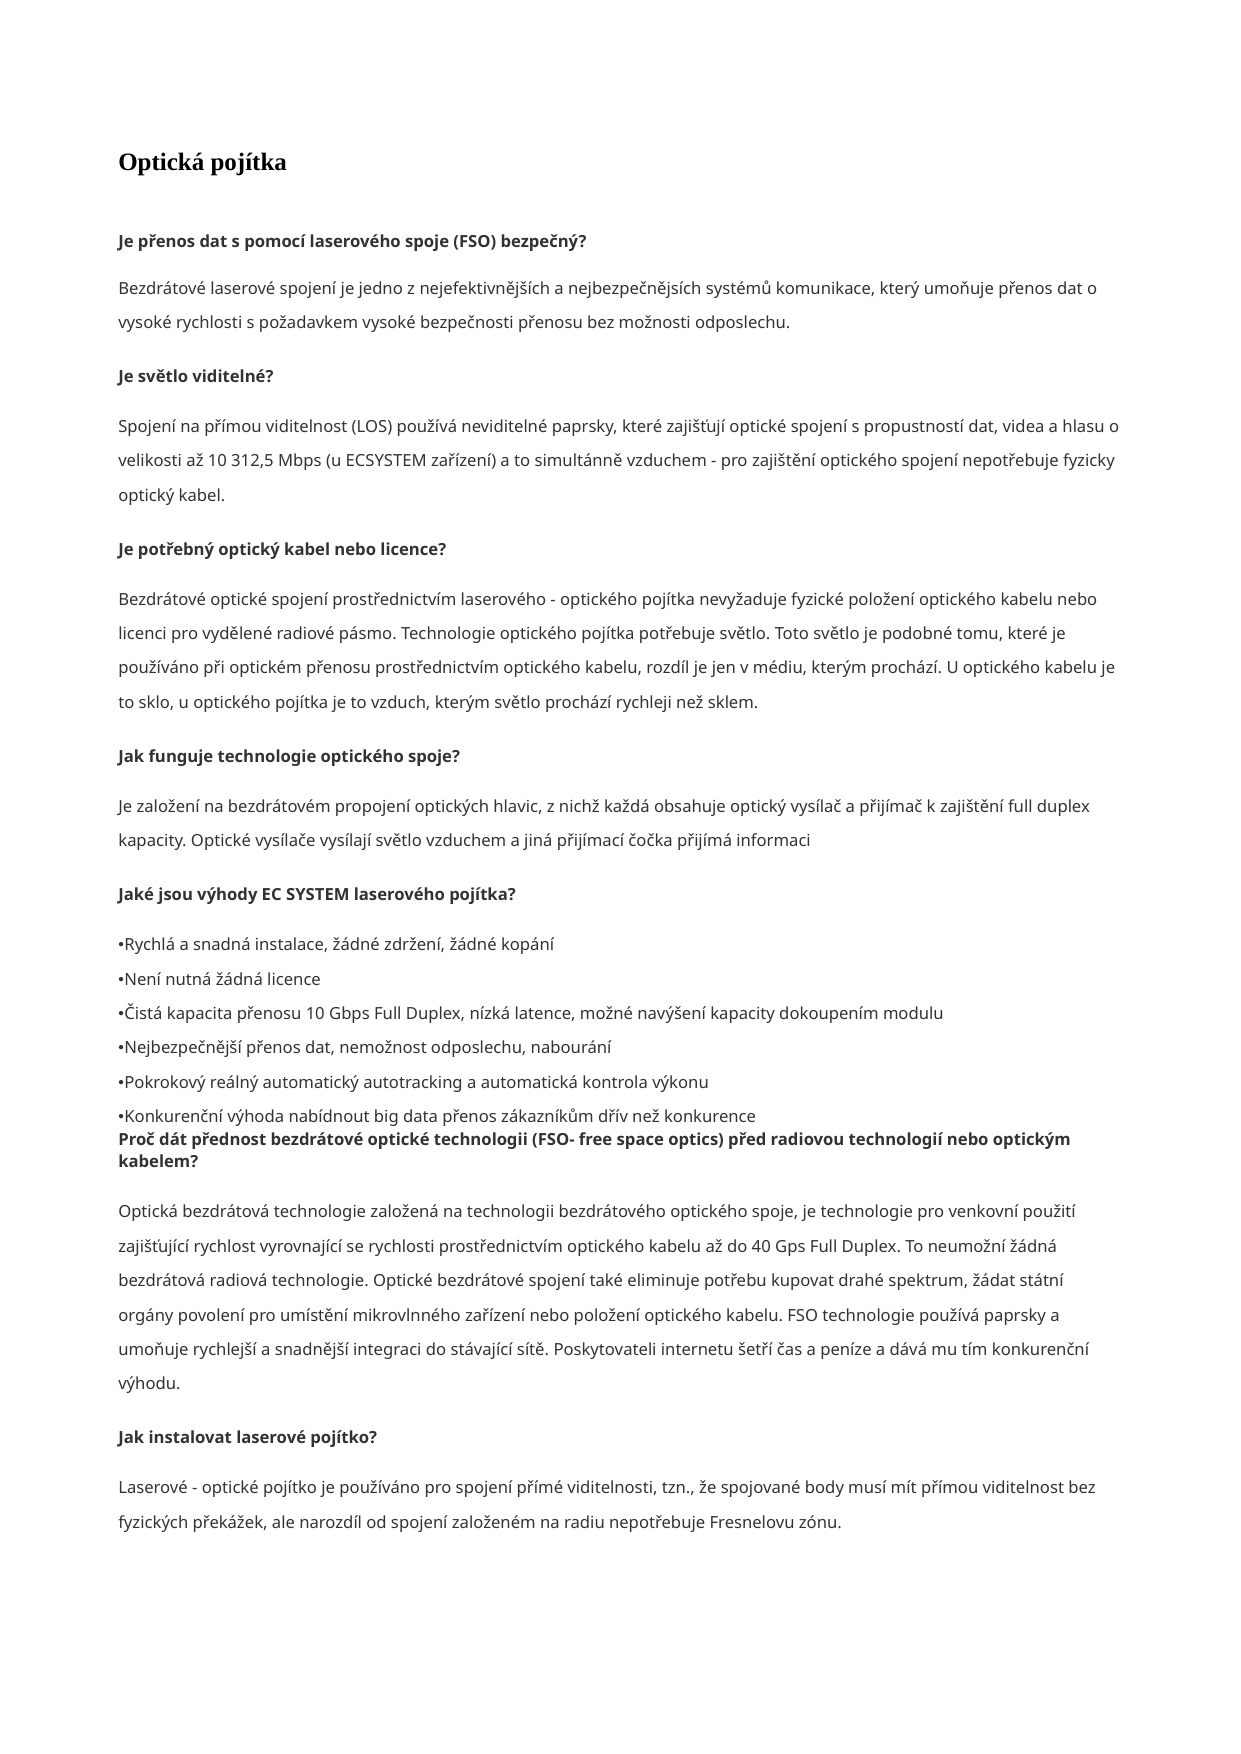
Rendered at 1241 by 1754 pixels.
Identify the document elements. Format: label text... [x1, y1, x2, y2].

subtitle Proč dát přednost bezdrátové optické technologii (FSO- free space optics) před radiovou technologií nebo optickým kabelem? [118, 1127, 1122, 1173]
text Optická bezdrátová technologie založená na technologii bezdrátového optického spoje, je technologie pro venkovní použití zajišťující rychlost vyrovnající se rychlosti prostřednictvím optického kabelu až do 40 Gps Full Duplex. To neumožní žádná bezdrátová radiová technologie. Optické bezdrátové spojení také eliminuje potřebu kupovat drahé spektrum, žádat státní orgány povolení pro umístění mikrovlnného zařízení nebo položení optického kabelu. FSO technologie používá paprsky a umoňuje rychlejší a snadnější integraci do stávající sítě. Poskytovateli internetu šetří čas a peníze a dává mu tím konkurenční výhodu. [118, 1188, 1122, 1394]
list Čistá kapacita přenosu 10 Gbps Full Duplex, nízká latence, možné navýšení kapacity dokoupením modulu [118, 990, 1122, 1024]
list Konkurenční výhoda nabídnout big data přenos zákazníkům dřív než konkurence [118, 1093, 1122, 1127]
text Je založení na bezdrátovém propojení optických hlavic, z nichž každá obsahuje optický vysílač a přijímač k zajištění full duplex kapacity. Optické vysílače vysílají světlo vzduchem a jiná přijímací čočka přijímá informaci [118, 783, 1122, 851]
text Optická pojítka [118, 147, 1122, 176]
text Laserové - optické pojítko je používáno pro spojení přímé viditelnosti, tzn., že spojované body musí mít přímou viditelnost bez fyzických překážek, ale narozdíl od spojení založeném na radiu nepotřebuje Fresnelovu zónu. [118, 1464, 1122, 1533]
text Spojení na přímou viditelnost (LOS) používá neviditelné paprsky, které zajišťují optické spojení s propustností dat, videa a hlasu o velikosti až 10 312,5 Mbps (u ECSYSTEM zařízení) a to simultánně vzduchem - pro zajištění optického spojení nepotřebuje fyzicky optický kabel. [118, 403, 1122, 506]
list Není nutná žádná licence [118, 955, 1122, 990]
list Pokrokový reálný automatický autotracking a automatická kontrola výkonu [118, 1058, 1122, 1093]
subtitle Jaké jsou výhody EC SYSTEM laserového pojítka? [118, 883, 1122, 905]
list Nejbezpečnější přenos dat, nemožnost odposlechu, nabourání [118, 1024, 1122, 1058]
subtitle Jak instalovat laserové pojítko? [118, 1426, 1122, 1448]
subtitle Je světlo viditelné? [118, 364, 1122, 387]
subtitle Je přenos dat s pomocí laserového spoje (FSO) bezpečný? [118, 229, 1122, 252]
text Bezdrátové optické spojení prostřednictvím laserového - optického pojítka nevyžaduje fyzické položení optického kabelu nebo licenci pro vydělené radiové pásmo. Technologie optického pojítka potřebuje světlo. Toto světlo je podobné tomu, které je používáno při optickém přenosu prostřednictvím optického kabelu, rozdíl je jen v médiu, kterým prochází. U optického kabelu je to sklo, u optického pojítka je to vzduch, kterým světlo prochází rychleji než sklem. [118, 576, 1122, 713]
subtitle Je potřebný optický kabel nebo licence? [118, 537, 1122, 560]
subtitle Jak funguje technologie optického spoje? [118, 744, 1122, 767]
list Rychlá a snadná instalace, žádné zdržení, žádné kopání [118, 921, 1122, 955]
text Bezdrátové laserové spojení je jedno z nejefektivnějších a nejbezpečnějsích systémů komunikace, který umoňuje přenos dat o vysoké rychlosti s požadavkem vysoké bezpečnosti přenosu bez možnosti odposlechu. [118, 264, 1122, 333]
